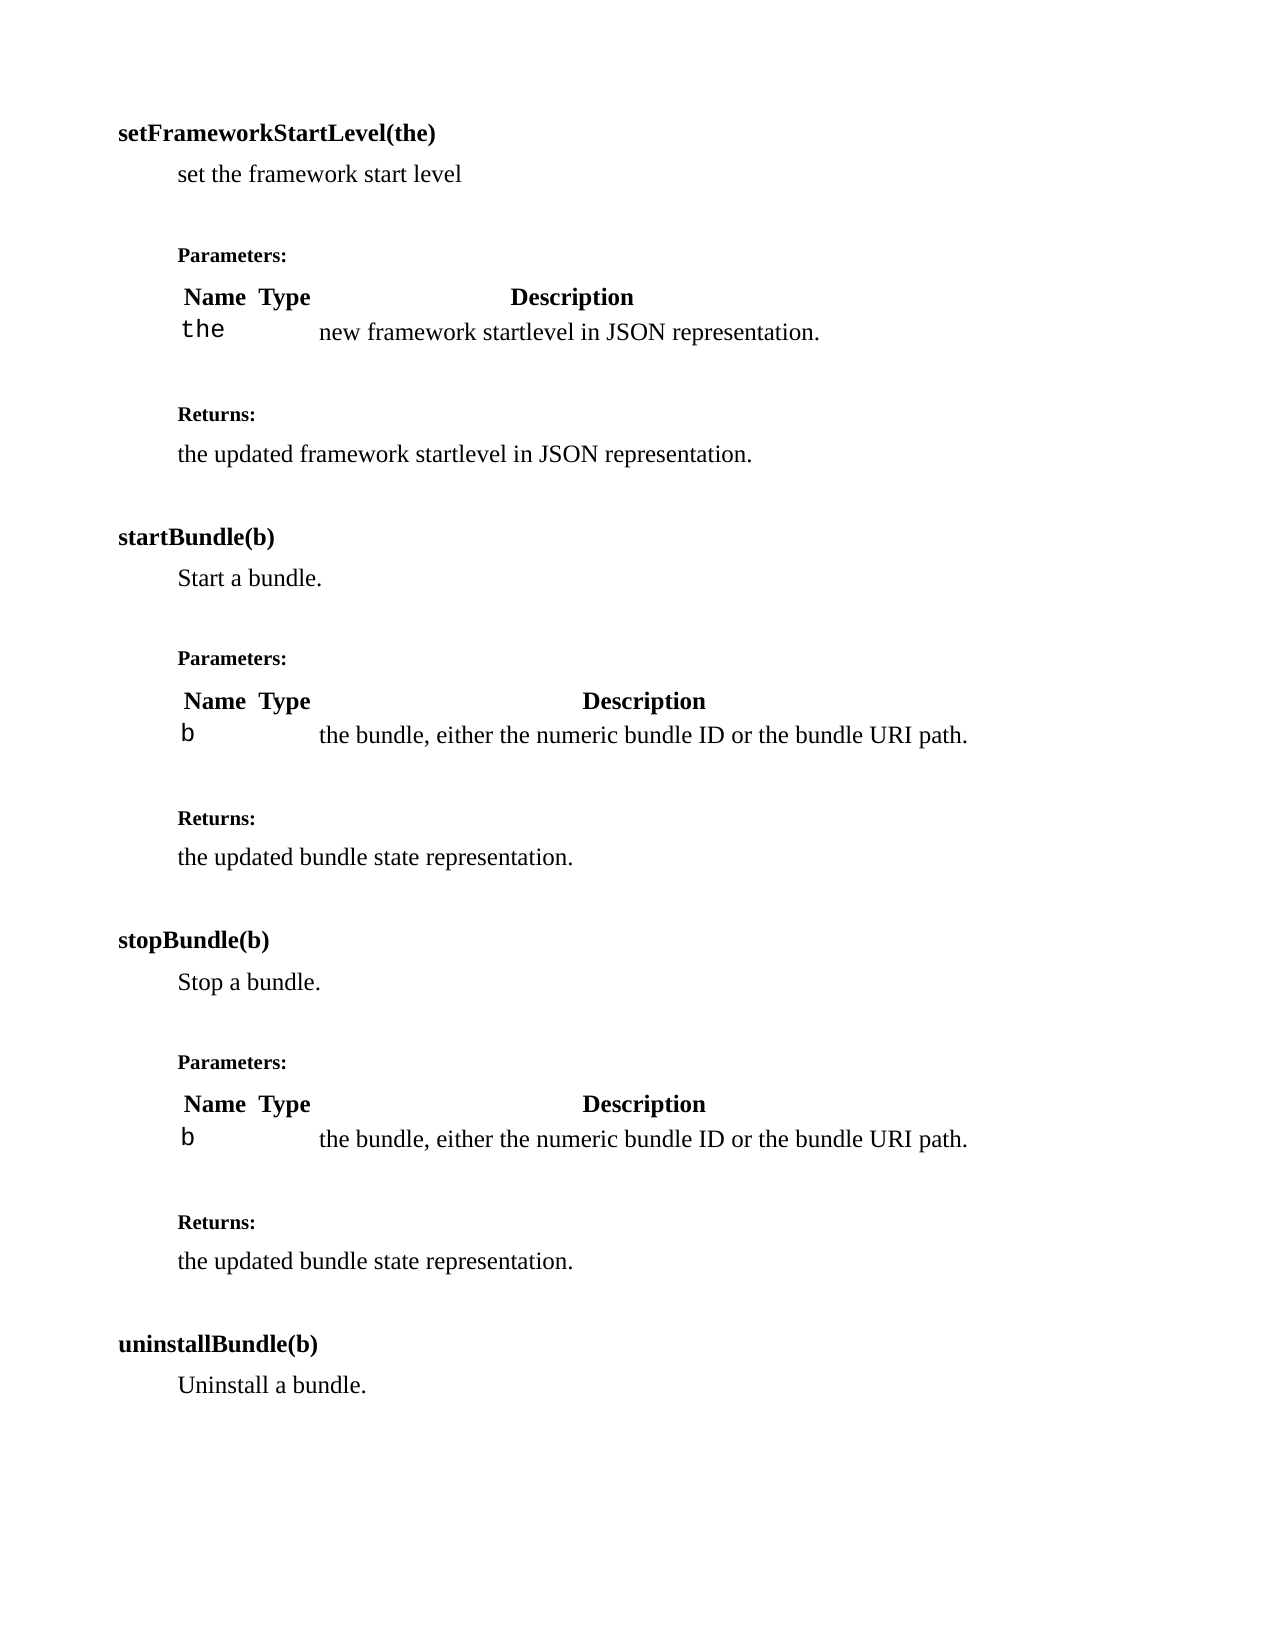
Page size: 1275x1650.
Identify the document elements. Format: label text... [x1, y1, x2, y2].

subtitle startBundle(b) [118, 522, 1157, 551]
table_header Type [253, 1087, 316, 1121]
table_header Type [253, 683, 316, 717]
subtitle Returns: [177, 1209, 1157, 1234]
subtitle uninstallBundle(b) [118, 1329, 1157, 1358]
table_cell [253, 314, 316, 348]
table_cell the bundle, either the numeric bundle ID or the bundle URI path. [316, 1121, 972, 1156]
table_header Name [177, 683, 252, 717]
list the updated framework startlevel in JSON representation. [177, 439, 1157, 467]
subtitle setFrameworkStartLevel(the) [118, 118, 1157, 147]
list set the framework start level [177, 159, 1157, 188]
table_cell b [177, 1121, 252, 1156]
subtitle stopBundle(b) [118, 926, 1157, 954]
list the updated bundle state representation. [177, 842, 1157, 871]
list Uninstall a bundle. [177, 1371, 1157, 1399]
subtitle Parameters: [177, 243, 1157, 267]
list Start a bundle. [177, 563, 1157, 592]
list Stop a bundle. [177, 967, 1157, 996]
subtitle Parameters: [177, 1050, 1157, 1074]
table_header Description [316, 683, 972, 717]
table_cell [253, 718, 316, 752]
table_header Name [177, 1087, 252, 1121]
table_header Name [177, 279, 252, 314]
table_cell [253, 1121, 316, 1156]
table_header Description [316, 1087, 972, 1121]
table_cell the bundle, either the numeric bundle ID or the bundle URI path. [316, 718, 972, 752]
table_header Description [316, 279, 828, 314]
table_cell the [177, 314, 252, 348]
list the updated bundle state representation. [177, 1246, 1157, 1275]
subtitle Returns: [177, 806, 1157, 830]
subtitle Parameters: [177, 646, 1157, 670]
table_cell b [177, 718, 252, 752]
table_header Type [253, 279, 316, 314]
table_cell new framework startlevel in JSON representation. [316, 314, 828, 348]
subtitle Returns: [177, 402, 1157, 426]
